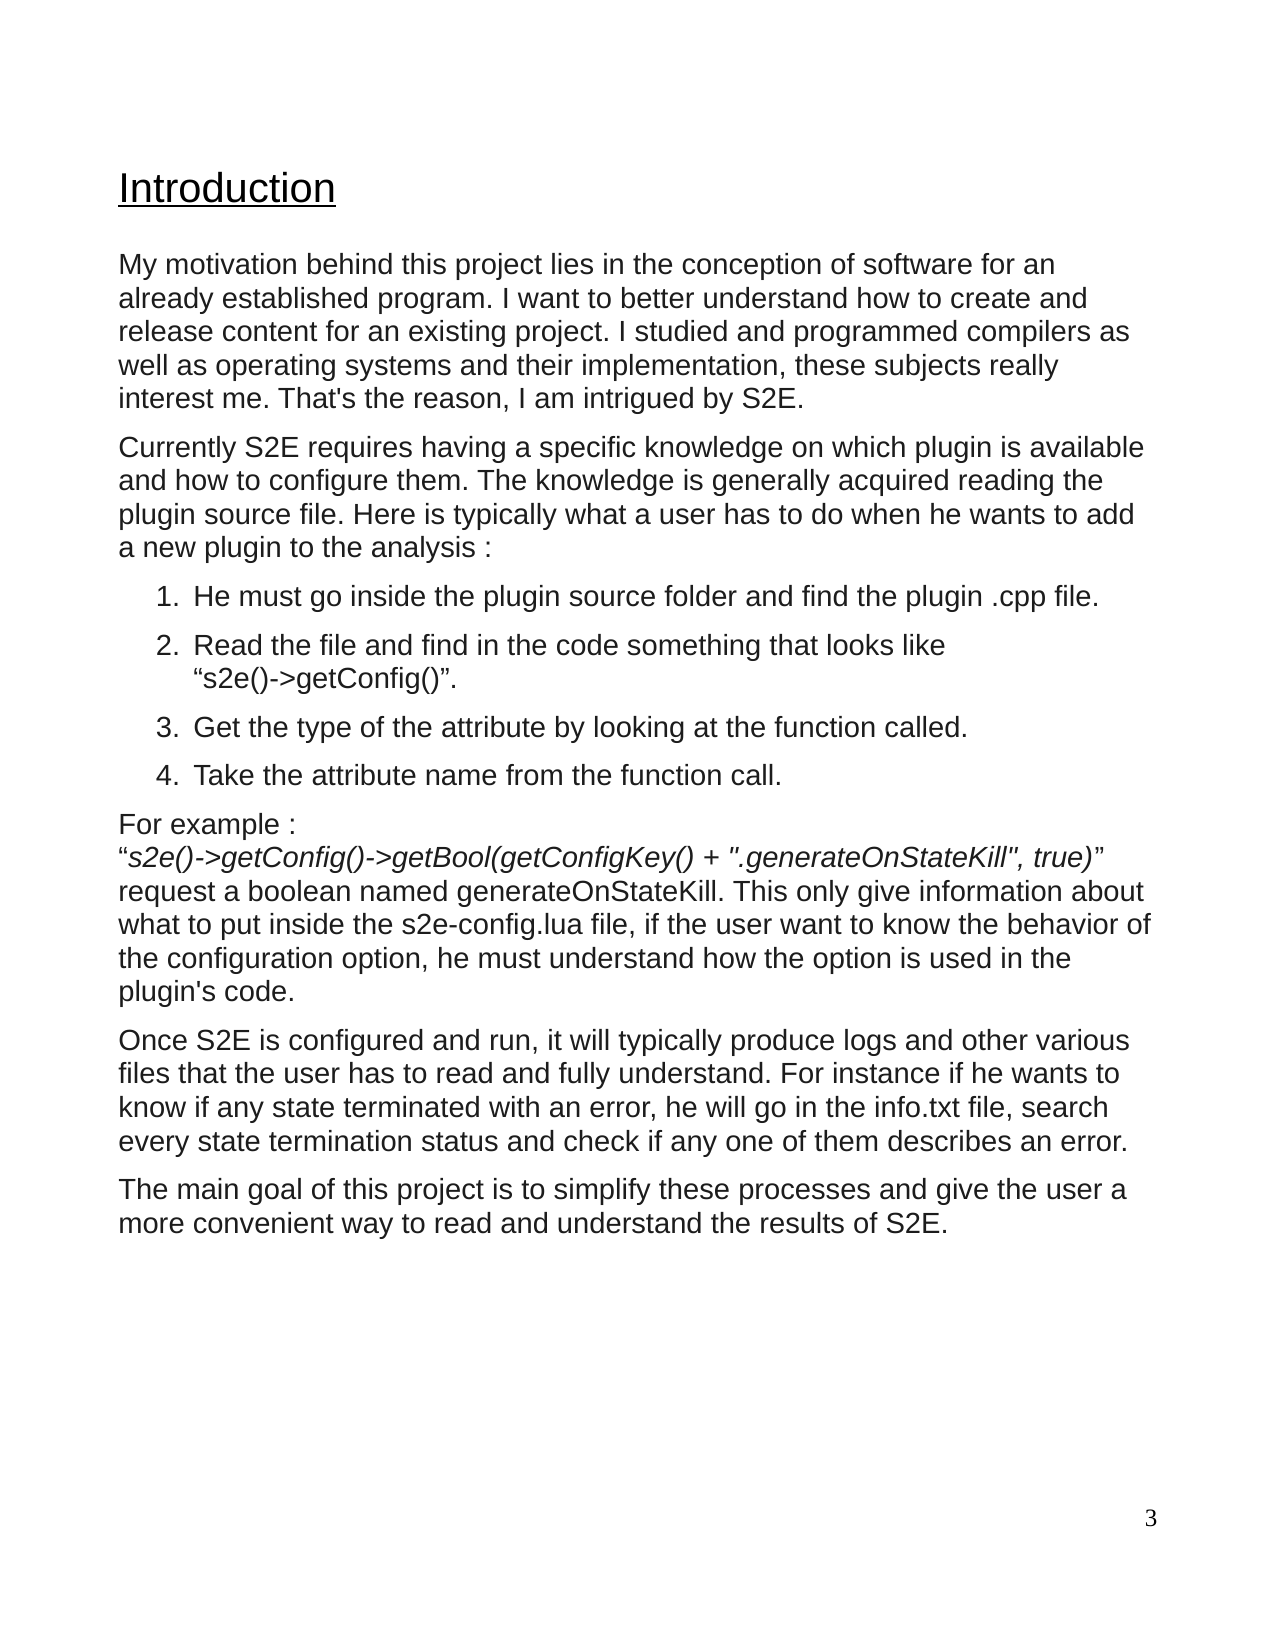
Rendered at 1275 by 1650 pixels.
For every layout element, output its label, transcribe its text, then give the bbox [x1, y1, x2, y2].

list Take the attribute name from the function call. [156, 758, 1157, 792]
list Read the file and find in the code something that looks like “s2e()->getConfig()”. [156, 627, 1157, 694]
text The main goal of this project is to simplify these processes and give the user a more convenient way to read and understand the results of S2E. [118, 1172, 1154, 1239]
text My motivation behind this project lies in the conception of software for an already established program. I want to better understand how to create and release content for an existing project. I studied and programmed compilers as well as operating systems and their implementation, these subjects really interest me. That's the reason, I am intrigued by S2E. [118, 247, 1154, 415]
text Currently S2E requires having a specific knowledge on which plugin is available and how to configure them. The knowledge is generally acquired reading the plugin source file. Here is typically what a user has to do when he wants to add a new plugin to the analysis : [118, 430, 1154, 564]
text For example : “s2e()->getConfig()->getBool(getConfigKey() + ".generateOnStateKill", true)” request a boolean named generateOnStateKill. This only give information about what to put inside the s2e-config.lua file, if the user want to know the behavior of the configuration option, he must understand how the option is used in the plugin's code. [118, 807, 1154, 1008]
text Once S2E is configured and run, it will typically produce logs and other various files that the user has to read and fully understand. For instance if he wants to know if any state terminated with an error, he will go in the info.txt file, search every state termination status and check if any one of them describes an error. [118, 1023, 1154, 1157]
title Introduction [118, 163, 1157, 211]
list He must go inside the plugin source folder and find the plugin .cpp file. [156, 579, 1157, 612]
list Get the type of the attribute by looking at the function called. [156, 709, 1157, 743]
